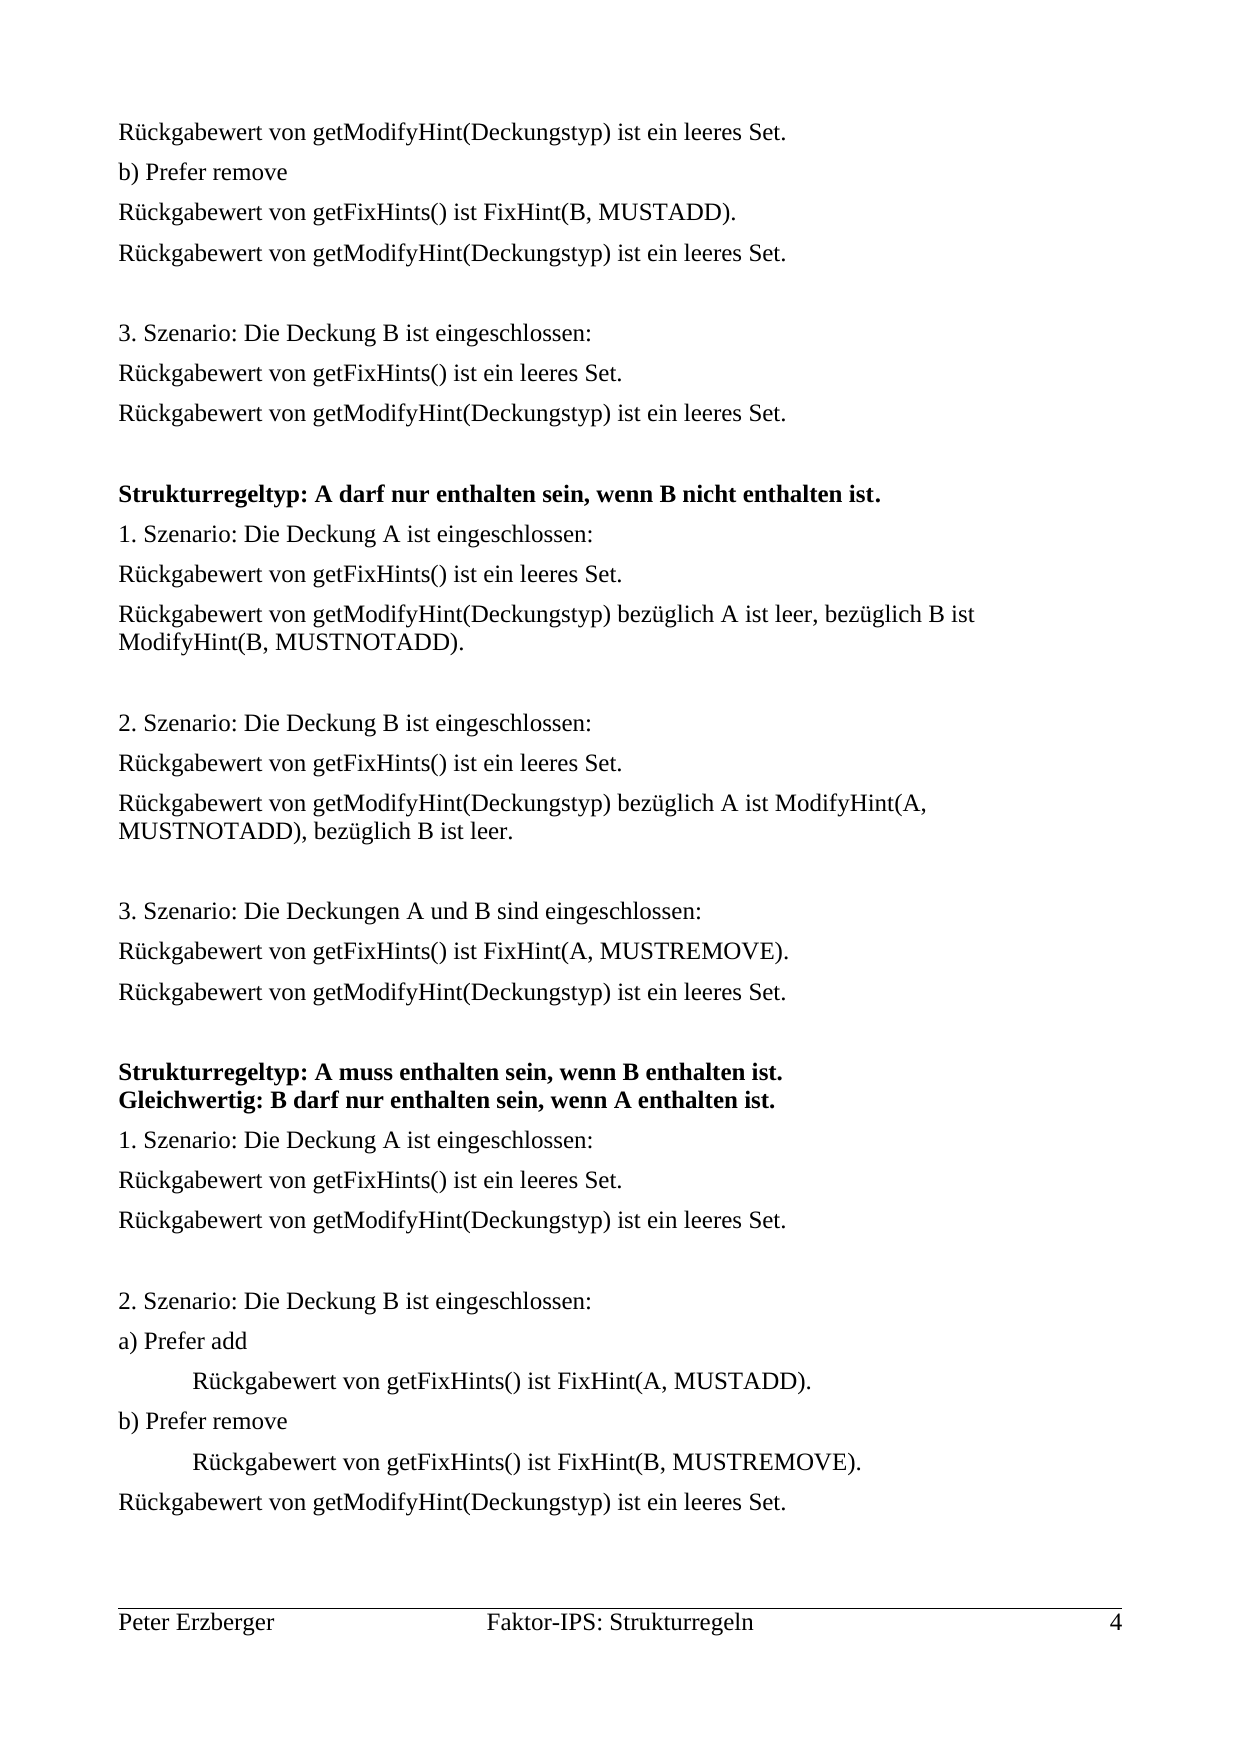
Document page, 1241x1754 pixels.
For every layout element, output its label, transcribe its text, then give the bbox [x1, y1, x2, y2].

text Rückgabewert von getModifyHint(Deckungstyp) ist ein leeres Set. [118, 978, 1122, 1005]
text Rückgabewert von getFixHints() ist FixHint(B, MUSTADD). [118, 198, 1122, 226]
text b) Prefer remove [118, 1407, 1122, 1435]
text Rückgabewert von getModifyHint(Deckungstyp) bezüglich A ist leer, bezüglich B ist ModifyHint(B, MUSTNOTADD). [118, 601, 1122, 656]
text Rückgabewert von getFixHints() ist FixHint(A, MUSTADD). [192, 1367, 1122, 1395]
text Rückgabewert von getModifyHint(Deckungstyp) ist ein leeres Set. [118, 399, 1122, 427]
text Rückgabewert von getFixHints() ist ein leeres Set. [118, 749, 1122, 777]
text 3. Szenario: Die Deckungen A und B sind eingeschlossen: [118, 897, 1122, 925]
text Rückgabewert von getFixHints() ist FixHint(A, MUSTREMOVE). [118, 937, 1122, 965]
text b) Prefer remove [118, 158, 1122, 186]
text Rückgabewert von getFixHints() ist ein leeres Set. [118, 560, 1122, 588]
text Rückgabewert von getModifyHint(Deckungstyp) bezüglich A ist ModifyHint(A, MUSTNOTADD), bezüglich B ist leer. [118, 789, 1122, 844]
text Rückgabewert von getModifyHint(Deckungstyp) ist ein leeres Set. [118, 118, 1122, 146]
text Strukturregeltyp: A muss enthalten sein, wenn B enthalten ist. Gleichwertig: B darf nur enthalten sein, wenn A enthalten ist. [118, 1058, 1122, 1113]
text Rückgabewert von getModifyHint(Deckungstyp) ist ein leeres Set. [118, 1206, 1122, 1234]
text Rückgabewert von getModifyHint(Deckungstyp) ist ein leeres Set. [118, 1488, 1122, 1516]
text 3. Szenario: Die Deckung B ist eingeschlossen: [118, 319, 1122, 347]
text a) Prefer add [118, 1327, 1122, 1355]
text Rückgabewert von getFixHints() ist ein leeres Set. [118, 359, 1122, 387]
text 2. Szenario: Die Deckung B ist eingeschlossen: [118, 1287, 1122, 1314]
text 2. Szenario: Die Deckung B ist eingeschlossen: [118, 709, 1122, 736]
text Rückgabewert von getFixHints() ist ein leeres Set. [118, 1166, 1122, 1194]
text Strukturregeltyp: A darf nur enthalten sein, wenn B nicht enthalten ist. [118, 480, 1122, 508]
text 1. Szenario: Die Deckung A ist eingeschlossen: [118, 520, 1122, 548]
text Rückgabewert von getFixHints() ist FixHint(B, MUSTREMOVE). [192, 1448, 1122, 1475]
text 1. Szenario: Die Deckung A ist eingeschlossen: [118, 1126, 1122, 1154]
text Rückgabewert von getModifyHint(Deckungstyp) ist ein leeres Set. [118, 239, 1122, 266]
